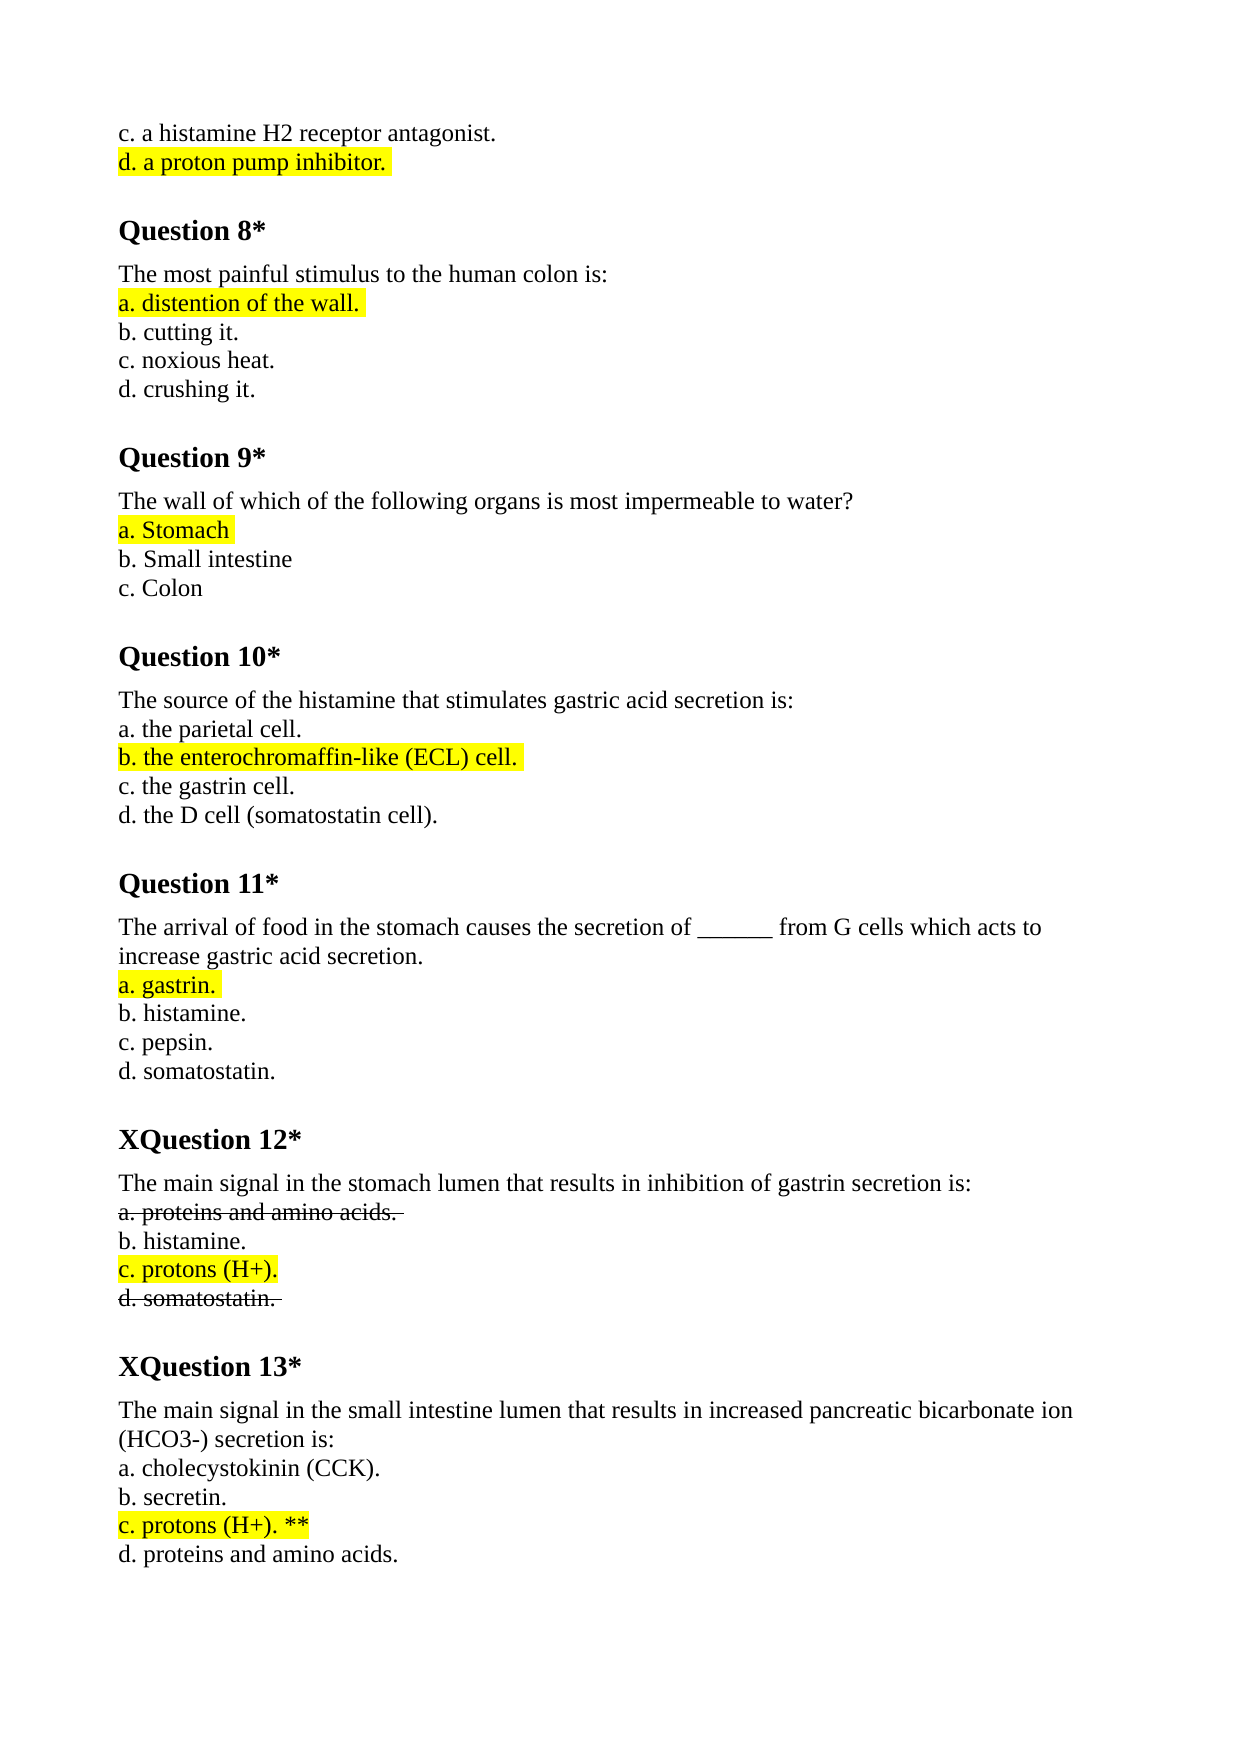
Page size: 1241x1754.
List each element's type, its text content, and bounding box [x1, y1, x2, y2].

text a. distention of the wall. [118, 288, 1122, 317]
subtitle Question 9* [118, 440, 1122, 474]
text c. the gastrin cell. [118, 771, 1122, 800]
text b. histamine. [118, 998, 1122, 1027]
text The most painful stimulus to the human colon is: [118, 259, 1122, 288]
subtitle Question 11* [118, 866, 1122, 900]
text a. the parietal cell. [118, 714, 1122, 742]
text a. gastrin. [118, 970, 1122, 998]
text c. Colon [118, 573, 1122, 601]
text d. a proton pump inhibitor. [118, 147, 1122, 176]
text c. a histamine H2 receptor antagonist. [118, 118, 1122, 147]
text d. somatostatin. [118, 1283, 1122, 1312]
text c. protons (H+). ** [118, 1511, 1122, 1539]
subtitle XQuestion 12* [118, 1122, 1122, 1156]
subtitle Question 8* [118, 213, 1122, 247]
text a. proteins and amino acids. [118, 1197, 1122, 1226]
text d. somatostatin. [118, 1056, 1122, 1085]
text b. the enterochromaffin-like (ECL) cell. [118, 742, 1122, 771]
subtitle Question 10* [118, 639, 1122, 672]
text b. Small intestine [118, 544, 1122, 573]
text b. secretin. [118, 1482, 1122, 1511]
subtitle XQuestion 13* [118, 1349, 1122, 1383]
text b. histamine. [118, 1226, 1122, 1254]
text d. crushing it. [118, 374, 1122, 403]
text The source of the histamine that stimulates gastric acid secretion is: [118, 685, 1122, 714]
text The main signal in the small intestine lumen that results in increased pancreatic bicarbonate ion (HCO3-) secretion is: [118, 1396, 1122, 1453]
text c. pepsin. [118, 1027, 1122, 1056]
text c. protons (H+). [118, 1254, 1122, 1283]
text The main signal in the stomach lumen that results in inhibition of gastrin secretion is: [118, 1168, 1122, 1197]
text a. Stomach [118, 515, 1122, 544]
text The arrival of food in the stomach causes the secretion of ______ from G cells which acts to increase gastric acid secretion. [118, 912, 1122, 970]
text d. the D cell (somatostatin cell). [118, 800, 1122, 829]
text c. noxious heat. [118, 345, 1122, 374]
text The wall of which of the following organs is most impermeable to water? [118, 486, 1122, 515]
text d. proteins and amino acids. [118, 1539, 1122, 1568]
text a. cholecystokinin (CCK). [118, 1453, 1122, 1482]
text b. cutting it. [118, 317, 1122, 345]
